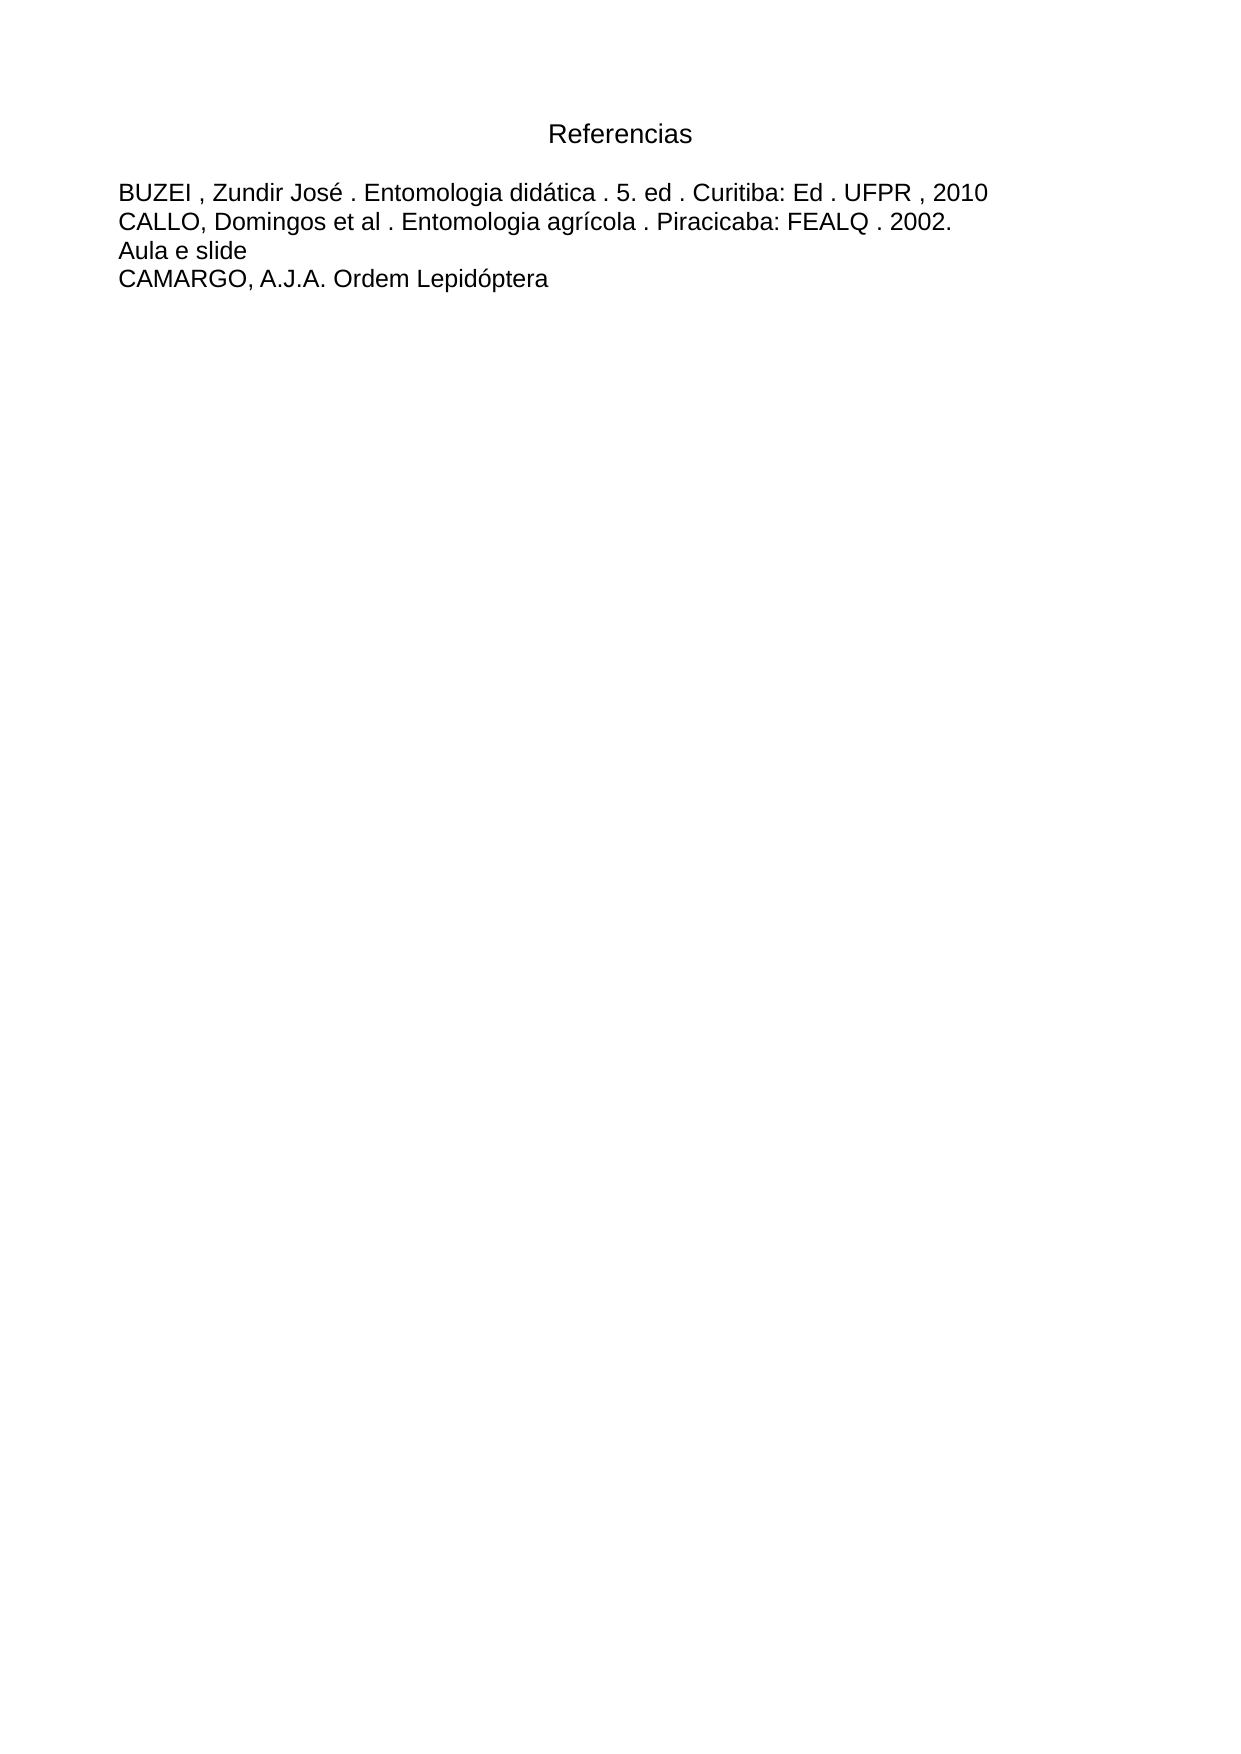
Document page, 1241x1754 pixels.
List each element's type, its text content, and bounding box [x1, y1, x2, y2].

text BUZEI , Zundir José . Entomologia didática . 5. ed . Curitiba: Ed . UFPR , 2010 [118, 178, 1122, 207]
text Referencias [118, 118, 1122, 149]
text CALLO, Domingos et al . Entomologia agrícola . Piracicaba: FEALQ . 2002. [118, 207, 1122, 236]
text CAMARGO, A.J.A. Ordem Lepidóptera [118, 264, 1122, 293]
text Aula e slide [118, 236, 1122, 264]
